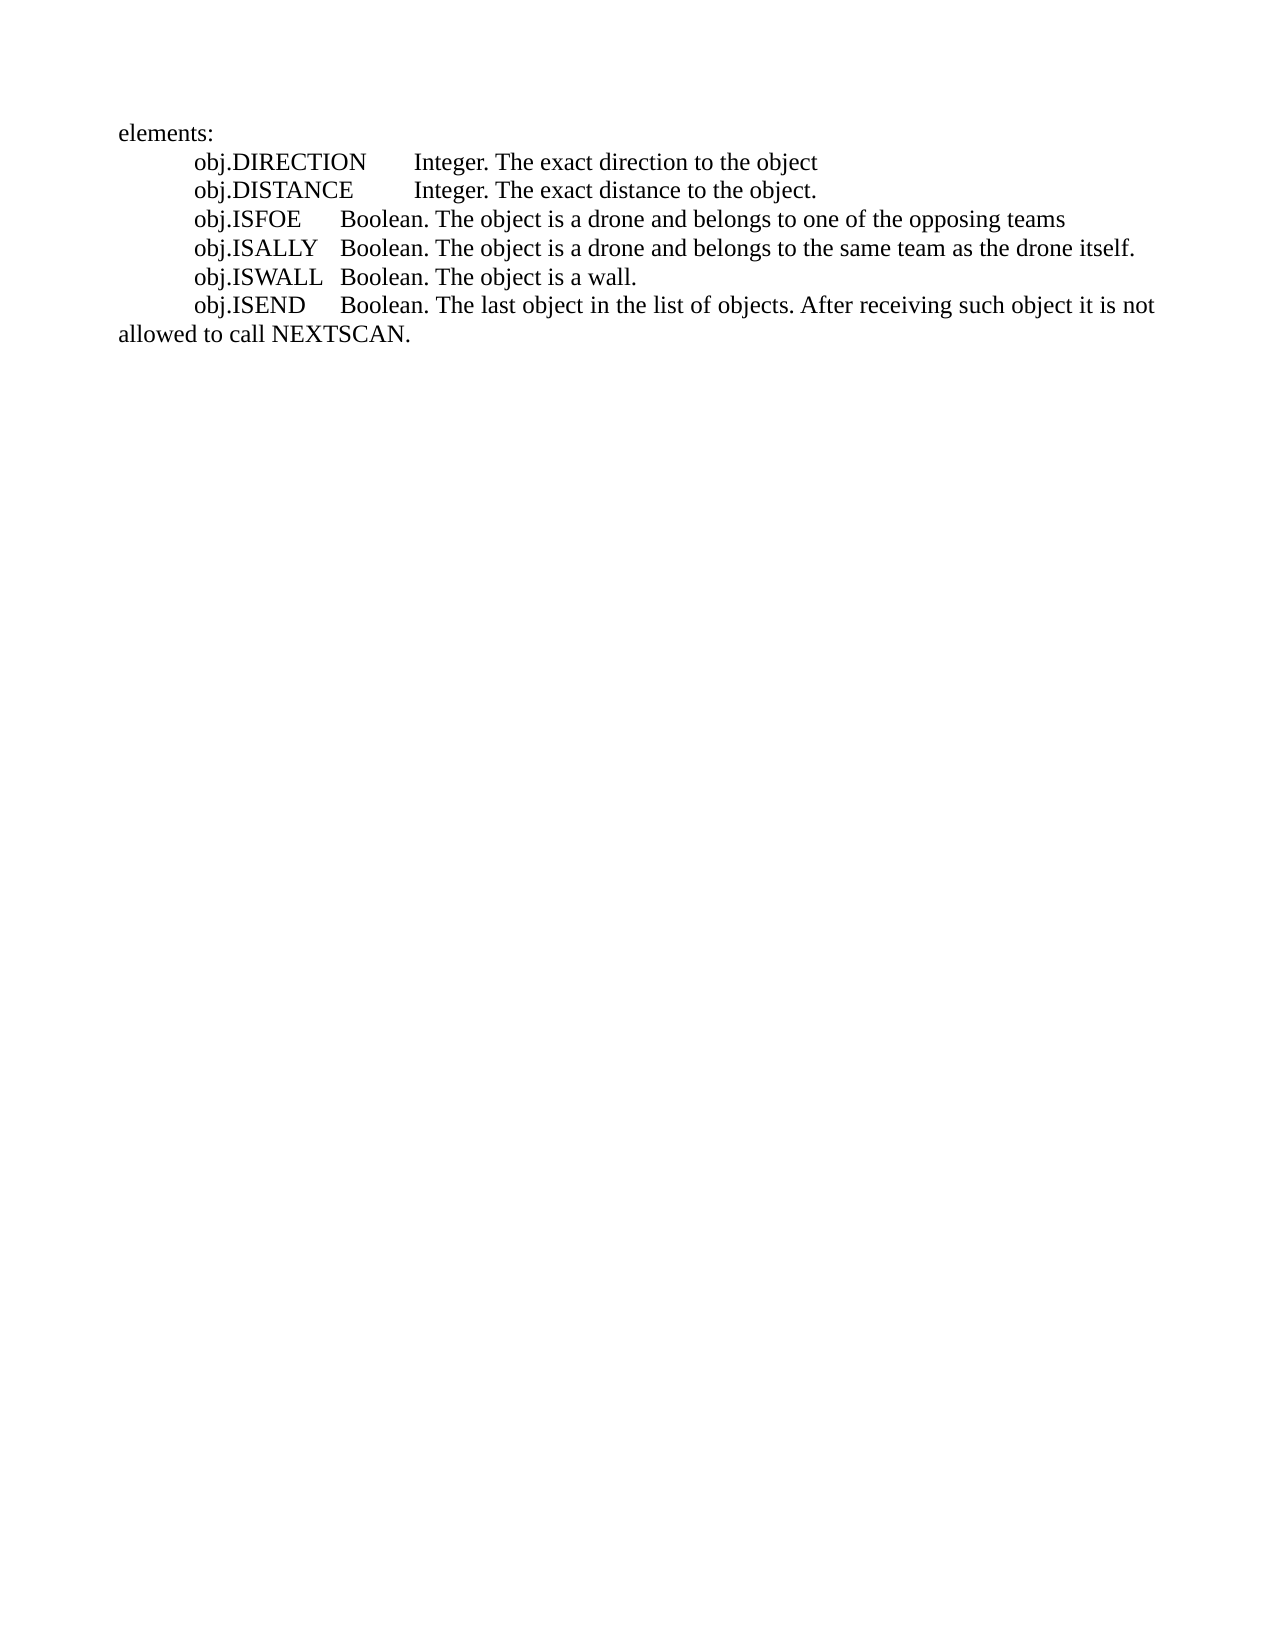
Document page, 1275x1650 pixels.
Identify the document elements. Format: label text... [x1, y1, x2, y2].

text obj.DIRECTION Integer. The exact direction to the object [118, 147, 1157, 176]
text obj.ISWALL Boolean. The object is a wall. [118, 262, 1157, 291]
text obj.ISALLY Boolean. The object is a drone and belongs to the same team as the drone itself. [118, 233, 1157, 262]
text obj.DISTANCE Integer. The exact distance to the object. [118, 176, 1157, 204]
text obj.ISEND Boolean. The last object in the list of objects. After receiving such object it is not allowed to call NEXTSCAN. [118, 291, 1157, 348]
text elements: [118, 118, 1157, 147]
text obj.ISFOE Boolean. The object is a drone and belongs to one of the opposing teams [118, 204, 1157, 233]
